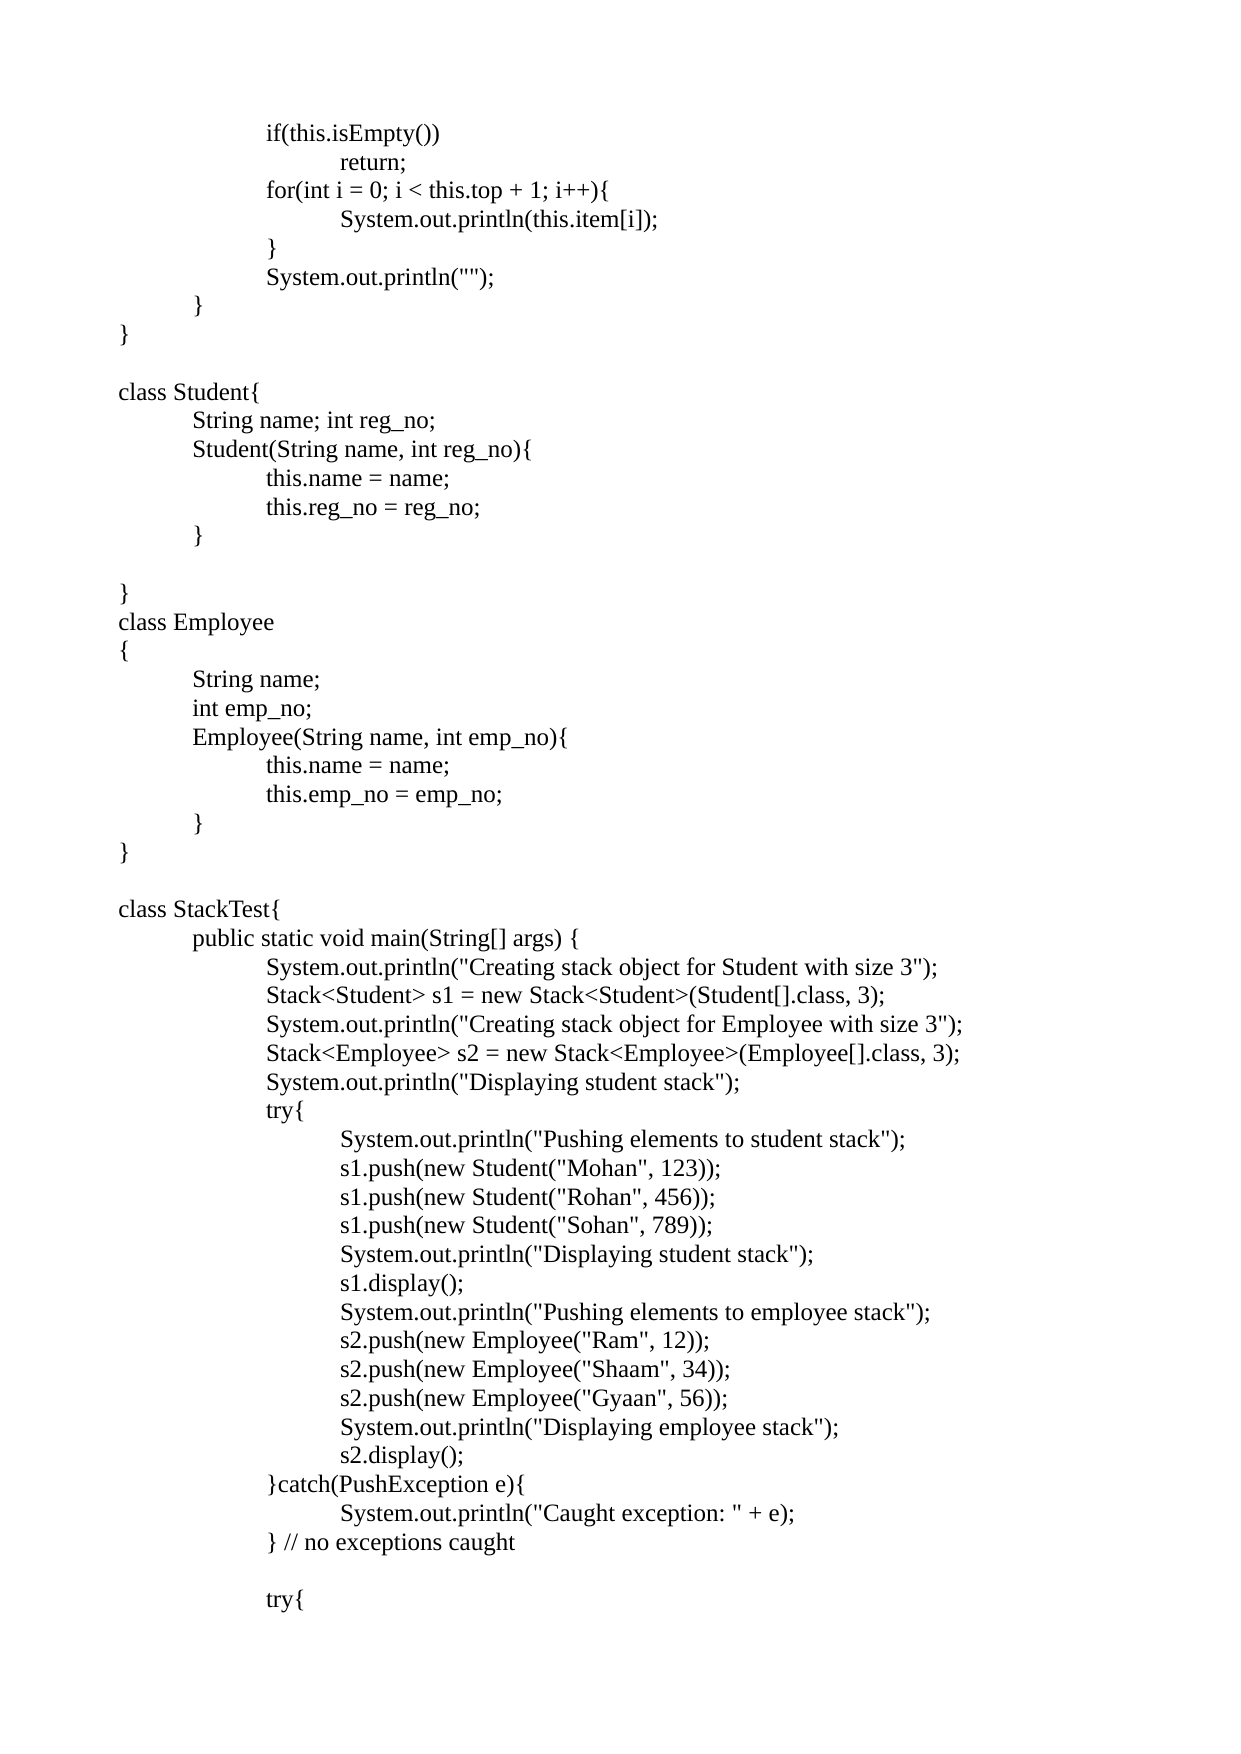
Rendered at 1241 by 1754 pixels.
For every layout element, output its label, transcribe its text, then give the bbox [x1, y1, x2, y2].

text } [118, 808, 1122, 837]
text this.name = name; [118, 751, 1122, 779]
text this.name = name; [118, 463, 1122, 492]
text System.out.println("Displaying student stack"); [118, 1067, 1122, 1096]
text { [118, 636, 1122, 664]
text System.out.println("Pushing elements to employee stack"); [118, 1297, 1122, 1326]
text } [118, 578, 1122, 607]
text } [118, 291, 1122, 319]
text String name; int reg_no; [118, 406, 1122, 434]
text int emp_no; [118, 693, 1122, 722]
text System.out.println("Pushing elements to student stack"); [118, 1124, 1122, 1153]
text this.reg_no = reg_no; [118, 492, 1122, 521]
text Employee(String name, int emp_no){ [118, 722, 1122, 751]
text s2.push(new Employee("Ram", 12)); [118, 1326, 1122, 1354]
text class Student{ [118, 377, 1122, 406]
text s1.push(new Student("Rohan", 456)); [118, 1182, 1122, 1211]
text } // no exceptions caught [118, 1527, 1122, 1556]
text Stack<Student> s1 = new Stack<Student>(Student[].class, 3); [118, 981, 1122, 1009]
text System.out.println("Displaying student stack"); [118, 1239, 1122, 1268]
text } [118, 233, 1122, 262]
text }catch(PushException e){ [118, 1469, 1122, 1498]
text System.out.println("Caught exception: " + e); [118, 1498, 1122, 1527]
text class StackTest{ [118, 894, 1122, 923]
text Student(String name, int reg_no){ [118, 434, 1122, 463]
text System.out.println(""); [118, 262, 1122, 291]
text s1.push(new Student("Sohan", 789)); [118, 1211, 1122, 1239]
text Stack<Employee> s2 = new Stack<Employee>(Employee[].class, 3); [118, 1038, 1122, 1067]
text s1.display(); [118, 1268, 1122, 1297]
text System.out.println(this.item[i]); [118, 204, 1122, 233]
text for(int i = 0; i < this.top + 1; i++){ [118, 176, 1122, 204]
text } [118, 521, 1122, 549]
text s1.push(new Student("Mohan", 123)); [118, 1153, 1122, 1182]
text System.out.println("Creating stack object for Employee with size 3"); [118, 1009, 1122, 1038]
text s2.push(new Employee("Shaam", 34)); [118, 1354, 1122, 1383]
text if(this.isEmpty()) [118, 118, 1122, 147]
text s2.display(); [118, 1441, 1122, 1469]
text this.emp_no = emp_no; [118, 779, 1122, 808]
text String name; [118, 664, 1122, 693]
text System.out.println("Creating stack object for Student with size 3"); [118, 952, 1122, 981]
text } [118, 837, 1122, 866]
text try{ [118, 1096, 1122, 1124]
text try{ [118, 1584, 1122, 1613]
text } [118, 319, 1122, 348]
text class Employee [118, 607, 1122, 636]
text public static void main(String[] args) { [118, 923, 1122, 952]
text s2.push(new Employee("Gyaan", 56)); [118, 1383, 1122, 1412]
text System.out.println("Displaying employee stack"); [118, 1412, 1122, 1441]
text return; [118, 147, 1122, 176]
